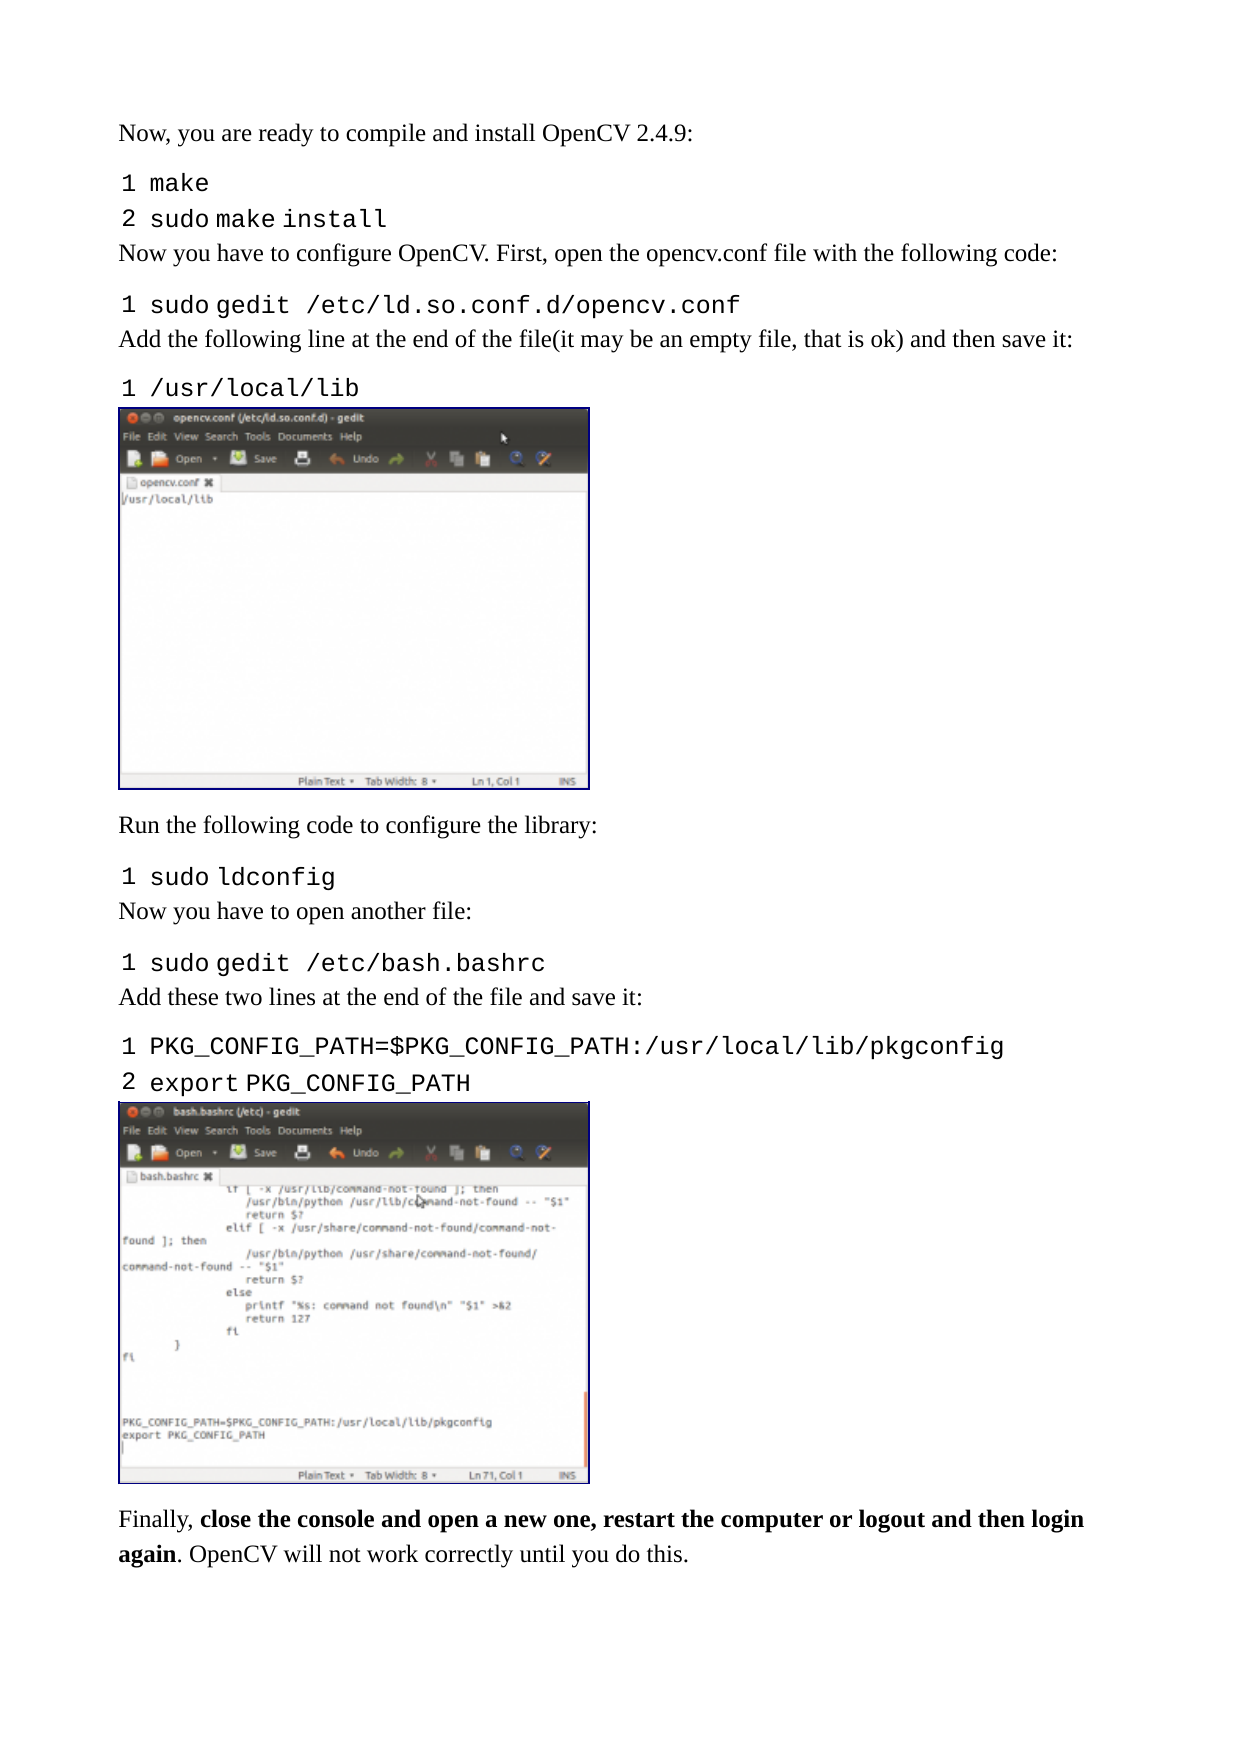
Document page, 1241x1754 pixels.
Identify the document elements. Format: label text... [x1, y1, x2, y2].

text Add the following line at the end of the file(it may be an empty file, that is ok) and then save it: [118, 324, 1122, 352]
table_header 1 [118, 859, 146, 896]
table_header sudo gedit /etc/bash.bashrc [146, 945, 562, 982]
table_header sudo make install [146, 201, 401, 238]
text Finally, close the console and open a new one, restart the computer or logout and then login again. OpenCV will not work correctly until you do this. [118, 1504, 1122, 1568]
table_header 2 [118, 1065, 146, 1101]
table_header 1 [118, 167, 146, 201]
table_header sudo ldconfig [146, 859, 349, 896]
text Run the following code to configure the library: [118, 810, 1122, 839]
table_header 1 [118, 945, 146, 982]
table_header 2 [118, 201, 146, 238]
table_header PKG_CONFIG_PATH=$PKG_CONFIG_PATH:/usr/local/lib/pkgconfig [146, 1031, 1029, 1065]
text Now, you are ready to compile and install OpenCV 2.4.9: [118, 118, 1122, 147]
table_header 1 [118, 373, 146, 407]
text Add these two lines at the end of the file and save it: [118, 982, 1122, 1010]
text Now you have to configure OpenCV. First, open the opencv.conf file with the following code: [118, 238, 1122, 267]
table_header export PKG_CONFIG_PATH [146, 1065, 487, 1101]
table_header make [146, 167, 223, 201]
picture [120, 409, 588, 788]
table_header sudo gedit /etc/ld.so.conf.d/opencv.conf [146, 287, 758, 324]
text Now you have to open another file: [118, 896, 1122, 924]
picture [120, 1103, 588, 1483]
table_header 1 [118, 287, 146, 324]
table_header 1 [118, 1031, 146, 1065]
table_header /usr/local/lib [146, 373, 375, 407]
